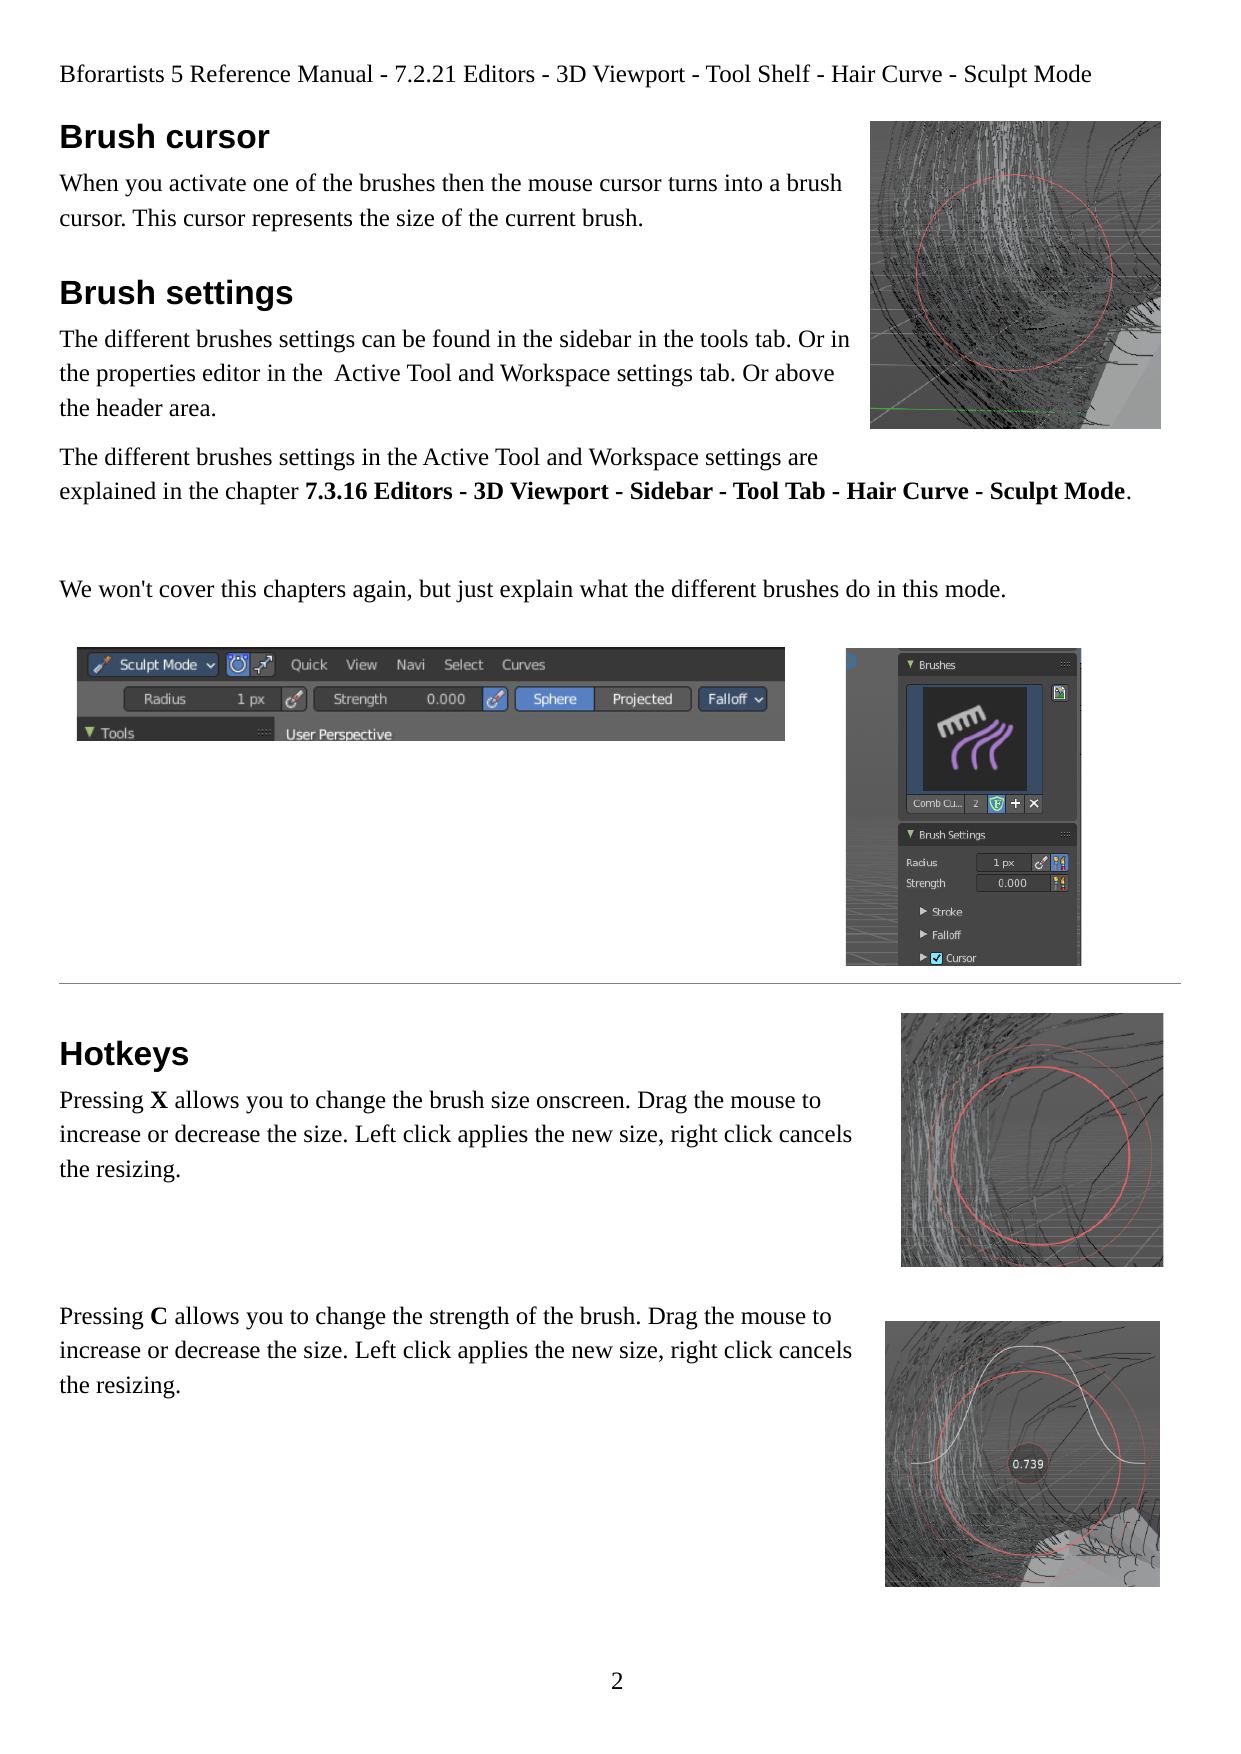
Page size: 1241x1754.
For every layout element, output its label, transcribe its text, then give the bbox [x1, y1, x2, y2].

subtitle Hotkeys [59, 1034, 901, 1072]
text Pressing C allows you to change the strength of the brush. Drag the mouse to increase or decrease the size. Left click applies the new size, right click cancels the resizing. [59, 1301, 1181, 1399]
picture [901, 1013, 1164, 1267]
text The different brushes settings can be found in the sidebar in the tools tab. Or in the properties editor in the Active Tool and Workspace settings tab. Or above the header area. [59, 324, 870, 422]
text When you activate one of the brushes then the mouse cursor turns into a brush cursor. This cursor represents the size of the current brush. [59, 168, 870, 232]
picture [76, 647, 785, 741]
subtitle [1164, 1034, 1181, 1072]
picture [870, 121, 1161, 429]
subtitle Brush cursor [59, 117, 1181, 156]
subtitle [1161, 273, 1181, 311]
subtitle Brush settings [59, 273, 870, 311]
picture [845, 648, 1082, 966]
picture [885, 1321, 1160, 1587]
text Pressing X allows you to change the brush size onscreen. Drag the mouse to increase or decrease the size. Left click applies the new size, right click cancels the resizing. [59, 1085, 901, 1182]
text The different brushes settings in the Active Tool and Workspace settings are explained in the chapter 7.3.16 Editors - 3D Viewport - Sidebar - Tool Tab - Hair Curve - Sculpt Mode. [59, 442, 1181, 505]
text We won't cover this chapters again, but just explain what the different brushes do in this mode. [59, 574, 1181, 603]
